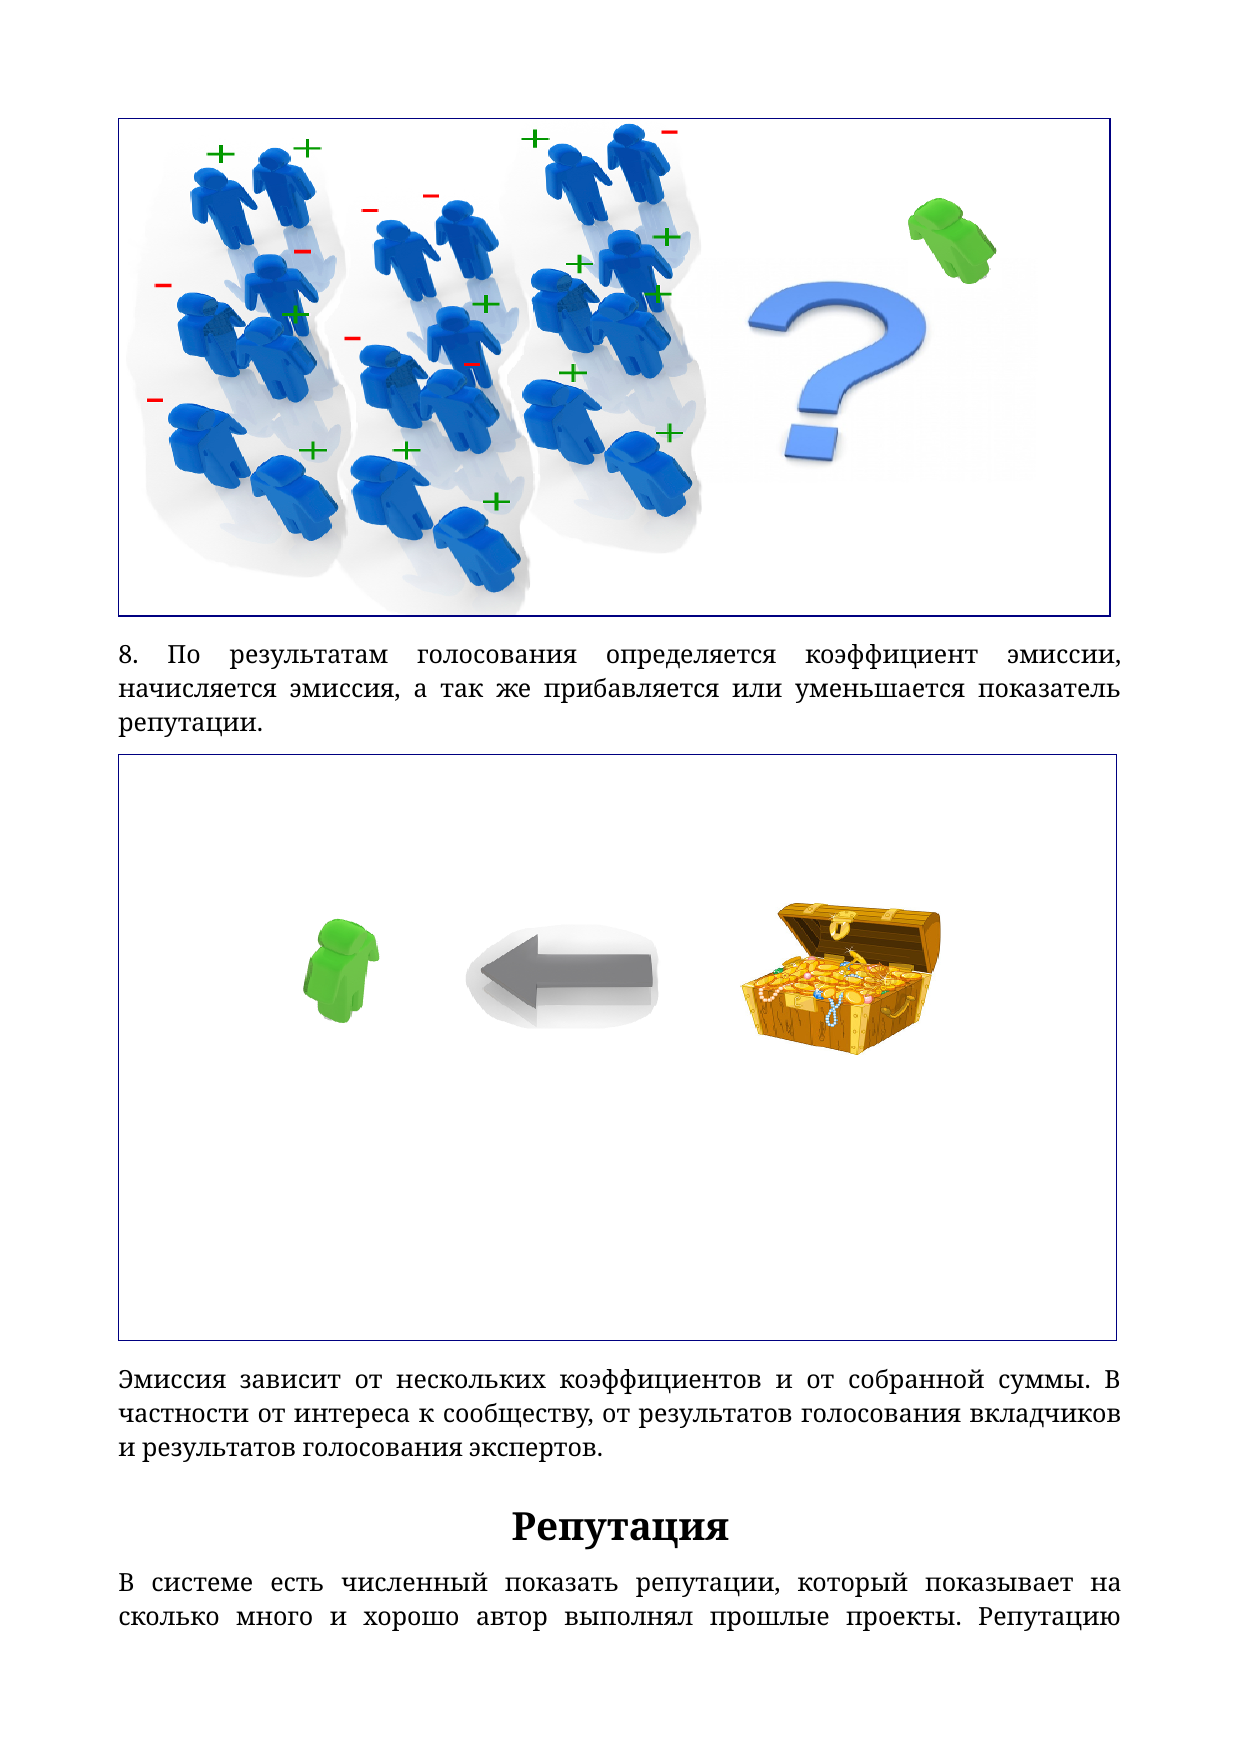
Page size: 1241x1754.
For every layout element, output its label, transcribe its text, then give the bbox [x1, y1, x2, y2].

picture [119, 119, 1109, 615]
text В системе есть численный показать репутации, который показывает на сколько много и хорошо автор выполнял прошлые проекты. Репутацию [118, 1564, 1122, 1632]
picture [119, 755, 1116, 1340]
text 8. По результатам голосования определяется коэффициент эмиссии, начисляется эмиссия, а так же прибавляется или уменьшается показатель репутации. [118, 637, 1122, 739]
text Эмиссия зависит от нескольких коэффициентов и от собранной суммы. В частности от интереса к сообществу, от результатов голосования вкладчиков и результатов голосования экспертов. [118, 1361, 1122, 1463]
subtitle Репутация [118, 1499, 1122, 1552]
